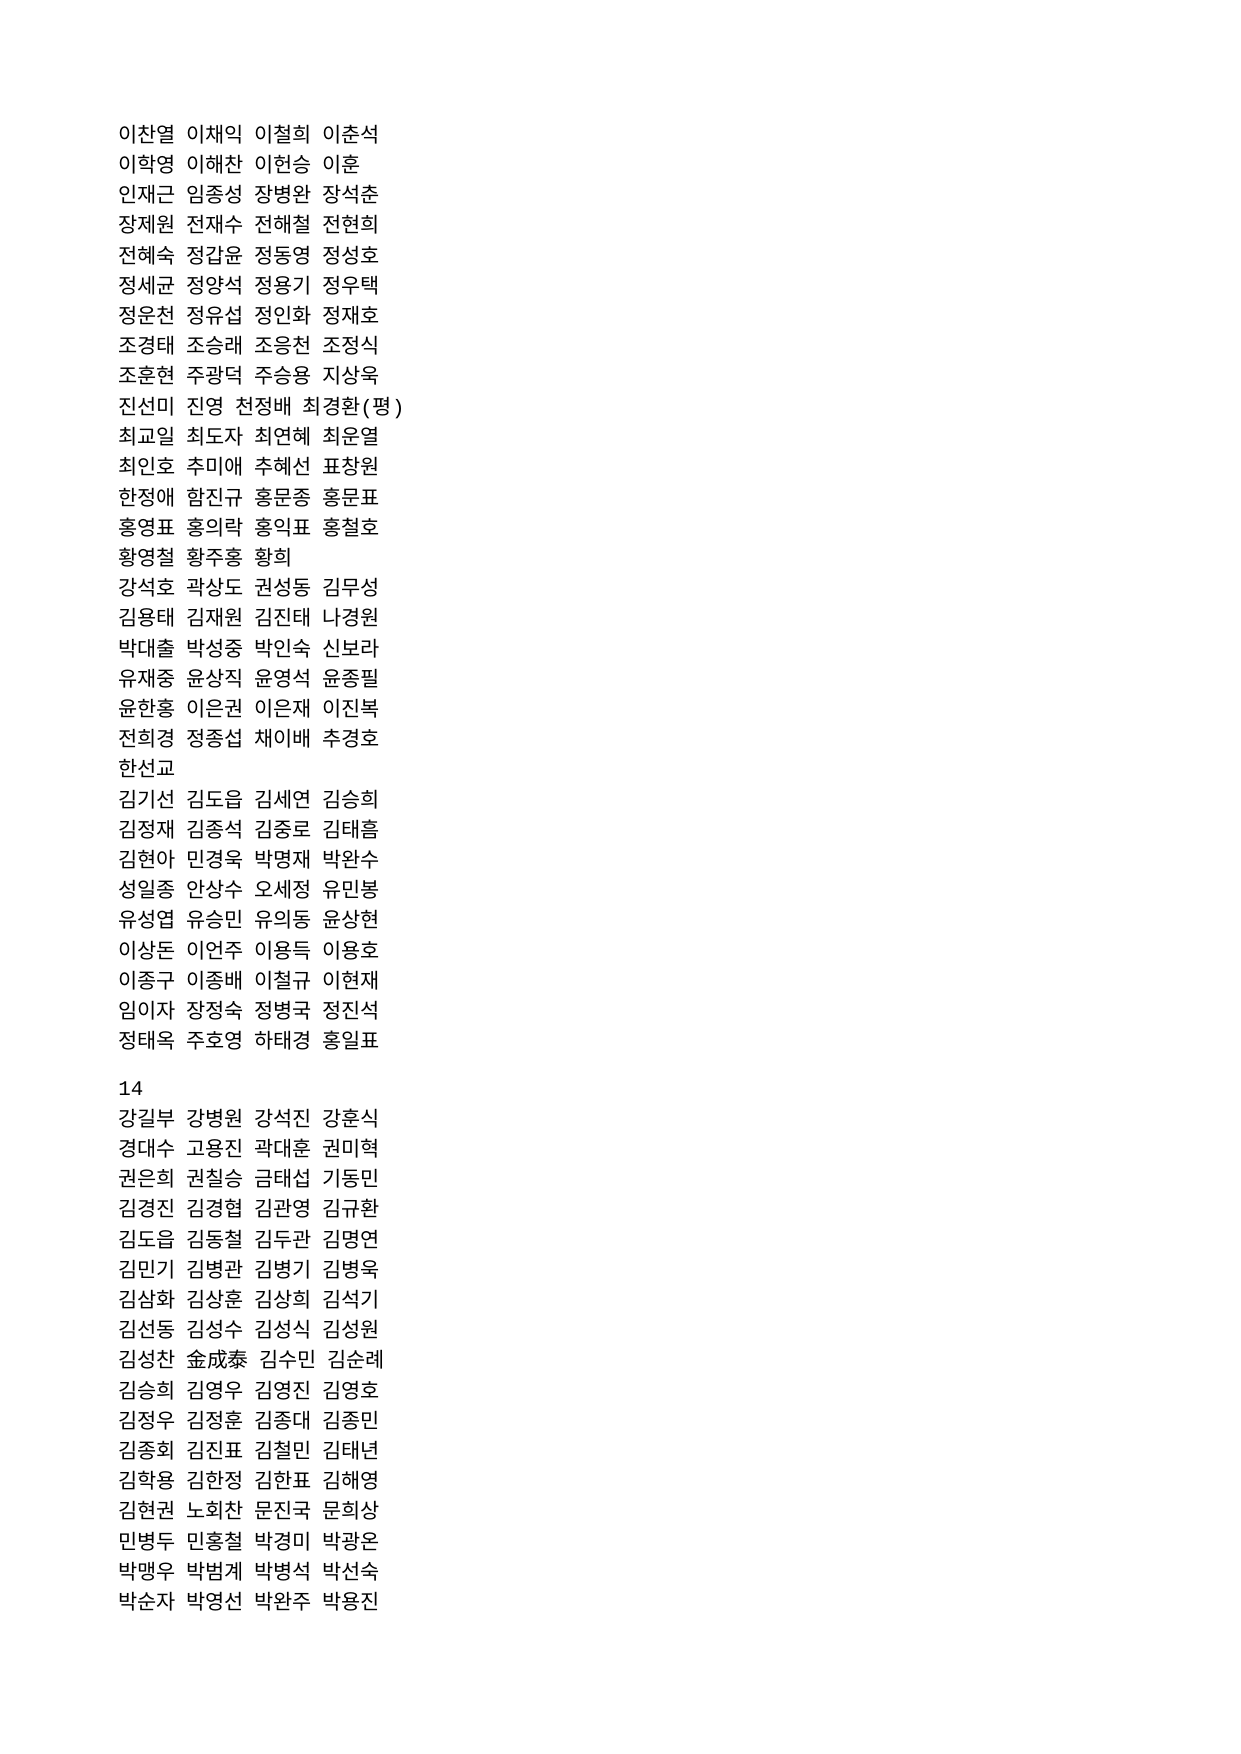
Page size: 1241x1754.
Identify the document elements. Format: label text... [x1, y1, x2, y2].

text 정운천 정유섭 정인화 정재호 [118, 299, 1122, 329]
text 전희경 정종섭 채이배 추경호 [118, 722, 1122, 753]
text 김민기 김병관 김병기 김병욱 [118, 1253, 1122, 1283]
text 김정재 김종석 김중로 김태흠 [118, 813, 1122, 843]
text 조경태 조승래 조응천 조정식 [118, 329, 1122, 360]
text 경대수 고용진 곽대훈 권미혁 [118, 1132, 1122, 1162]
text 권은희 권칠승 금태섭 기동민 [118, 1162, 1122, 1193]
text 김도읍 김동철 김두관 김명연 [118, 1223, 1122, 1253]
text 이종구 이종배 이철규 이현재 [118, 964, 1122, 994]
text 김경진 김경협 김관영 김규환 [118, 1193, 1122, 1223]
text 이학영 이해찬 이헌승 이훈 [118, 148, 1122, 178]
text 이상돈 이언주 이용득 이용호 [118, 934, 1122, 964]
text 강석호 곽상도 권성동 김무성 [118, 571, 1122, 602]
text 박순자 박영선 박완주 박용진 [118, 1585, 1122, 1616]
text 조훈현 주광덕 주승용 지상욱 [118, 360, 1122, 390]
text 강길부 강병원 강석진 강훈식 [118, 1102, 1122, 1132]
text 최교일 최도자 최연혜 최운열 [118, 420, 1122, 451]
text 김용태 김재원 김진태 나경원 [118, 602, 1122, 632]
text 김현권 노회찬 문진국 문희상 [118, 1495, 1122, 1525]
text 전혜숙 정갑윤 정동영 정성호 [118, 239, 1122, 269]
text 한정애 함진규 홍문종 홍문표 [118, 481, 1122, 511]
text 성일종 안상수 오세정 유민봉 [118, 873, 1122, 904]
text 인재근 임종성 장병완 장석춘 [118, 178, 1122, 209]
text 진선미 진영 천정배 최경환(평) [118, 390, 1122, 420]
text 한선교 [118, 753, 1122, 783]
text 정태옥 주호영 하태경 홍일표 [118, 1024, 1122, 1055]
text 최인호 추미애 추혜선 표창원 [118, 451, 1122, 481]
text 14 [118, 1078, 1122, 1102]
text 민병두 민홍철 박경미 박광온 [118, 1525, 1122, 1555]
text 윤한홍 이은권 이은재 이진복 [118, 692, 1122, 722]
text 김학용 김한정 김한표 김해영 [118, 1464, 1122, 1495]
text 김삼화 김상훈 김상희 김석기 [118, 1283, 1122, 1313]
text 김선동 김성수 김성식 김성원 [118, 1313, 1122, 1344]
text 유성엽 유승민 유의동 윤상현 [118, 904, 1122, 934]
text 김성찬 金成泰 김수민 김순례 [118, 1344, 1122, 1374]
text 홍영표 홍의락 홍익표 홍철호 [118, 511, 1122, 541]
text 임이자 장정숙 정병국 정진석 [118, 994, 1122, 1024]
text 이찬열 이채익 이철희 이춘석 [118, 118, 1122, 148]
text 김정우 김정훈 김종대 김종민 [118, 1404, 1122, 1434]
text 김승희 김영우 김영진 김영호 [118, 1374, 1122, 1404]
text 유재중 윤상직 윤영석 윤종필 [118, 662, 1122, 692]
text 김현아 민경욱 박명재 박완수 [118, 843, 1122, 873]
text 장제원 전재수 전해철 전현희 [118, 209, 1122, 239]
text 박대출 박성중 박인숙 신보라 [118, 632, 1122, 662]
text 김기선 김도읍 김세연 김승희 [118, 783, 1122, 813]
text 정세균 정양석 정용기 정우택 [118, 269, 1122, 299]
text 박맹우 박범계 박병석 박선숙 [118, 1555, 1122, 1585]
text 황영철 황주홍 황희 [118, 541, 1122, 571]
text 김종회 김진표 김철민 김태년 [118, 1434, 1122, 1464]
